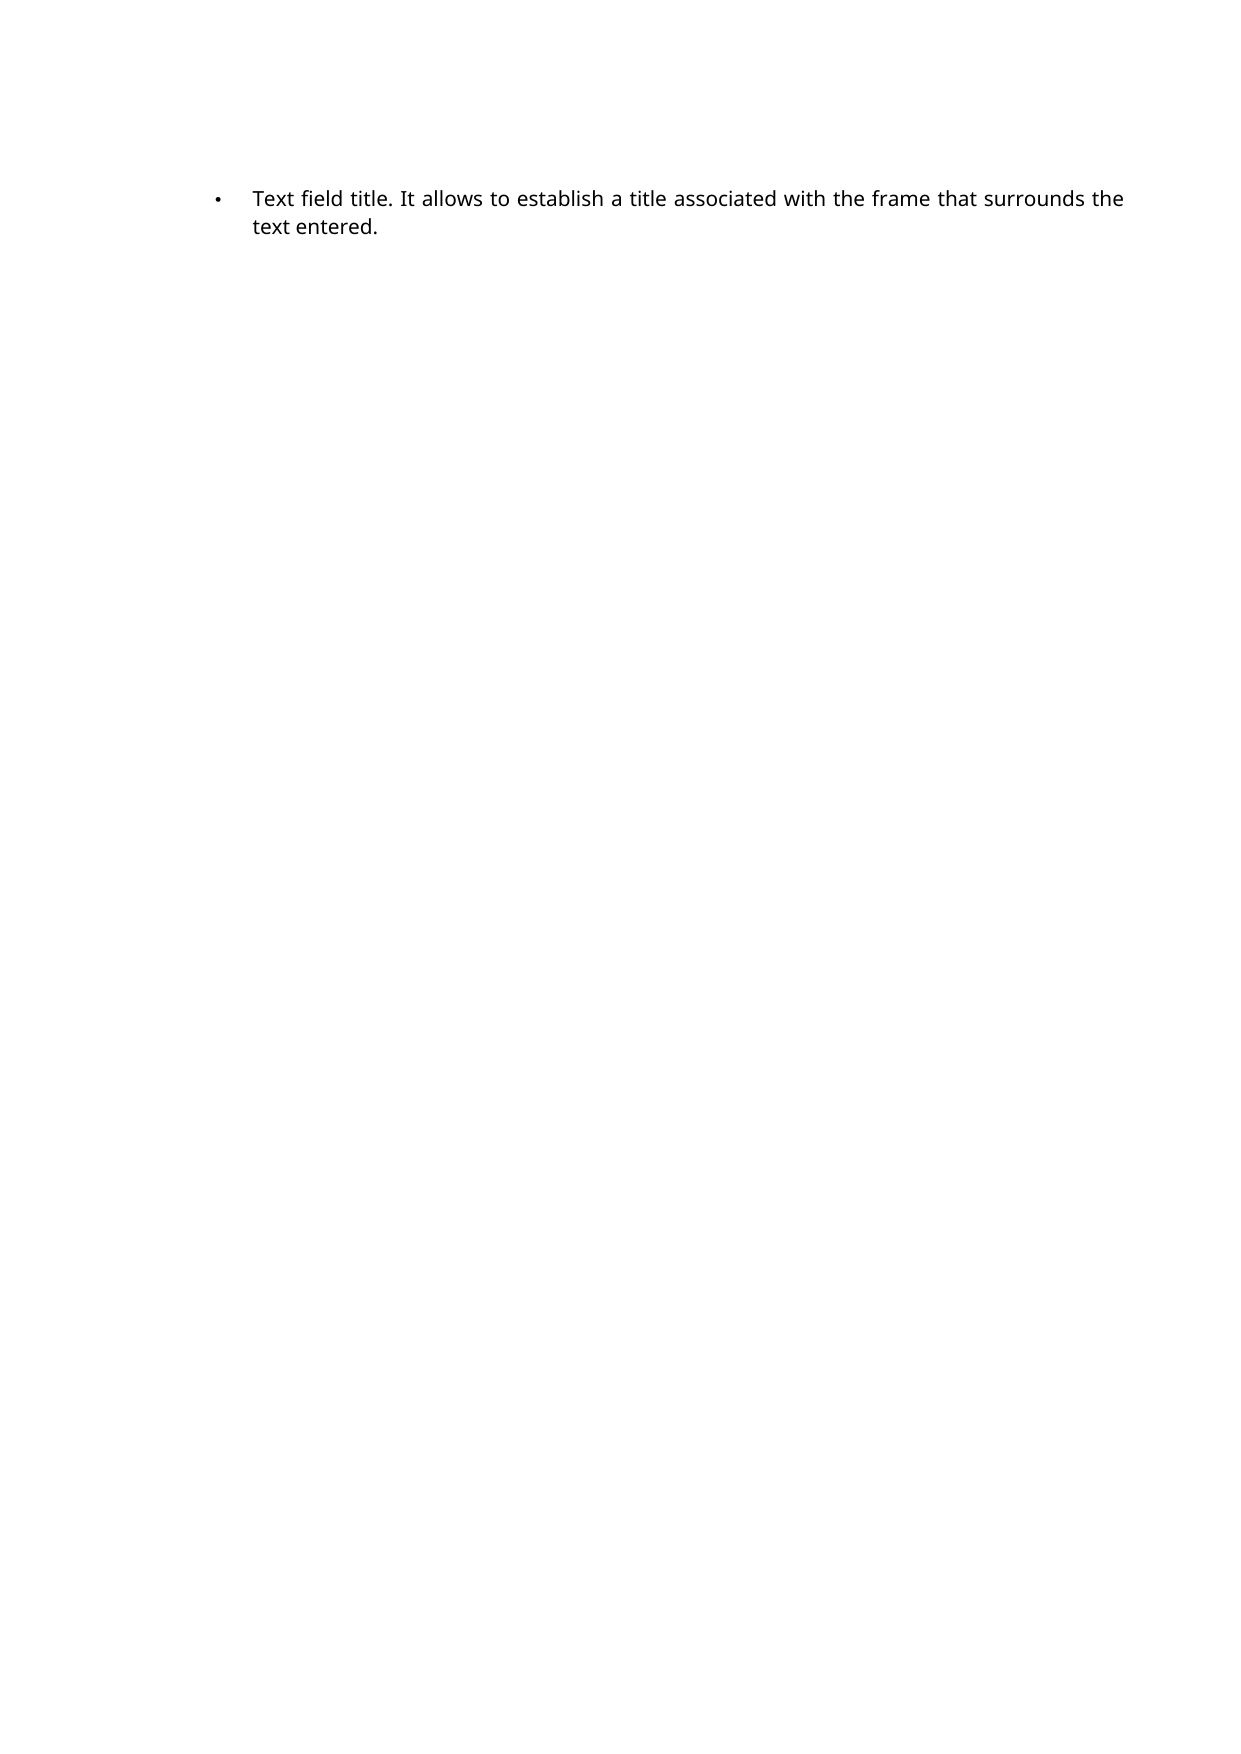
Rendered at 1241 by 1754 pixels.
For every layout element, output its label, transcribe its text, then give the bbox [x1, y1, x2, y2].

list Text field title. It allows to establish a title associated with the frame that surrounds the text entered. [215, 184, 1125, 241]
